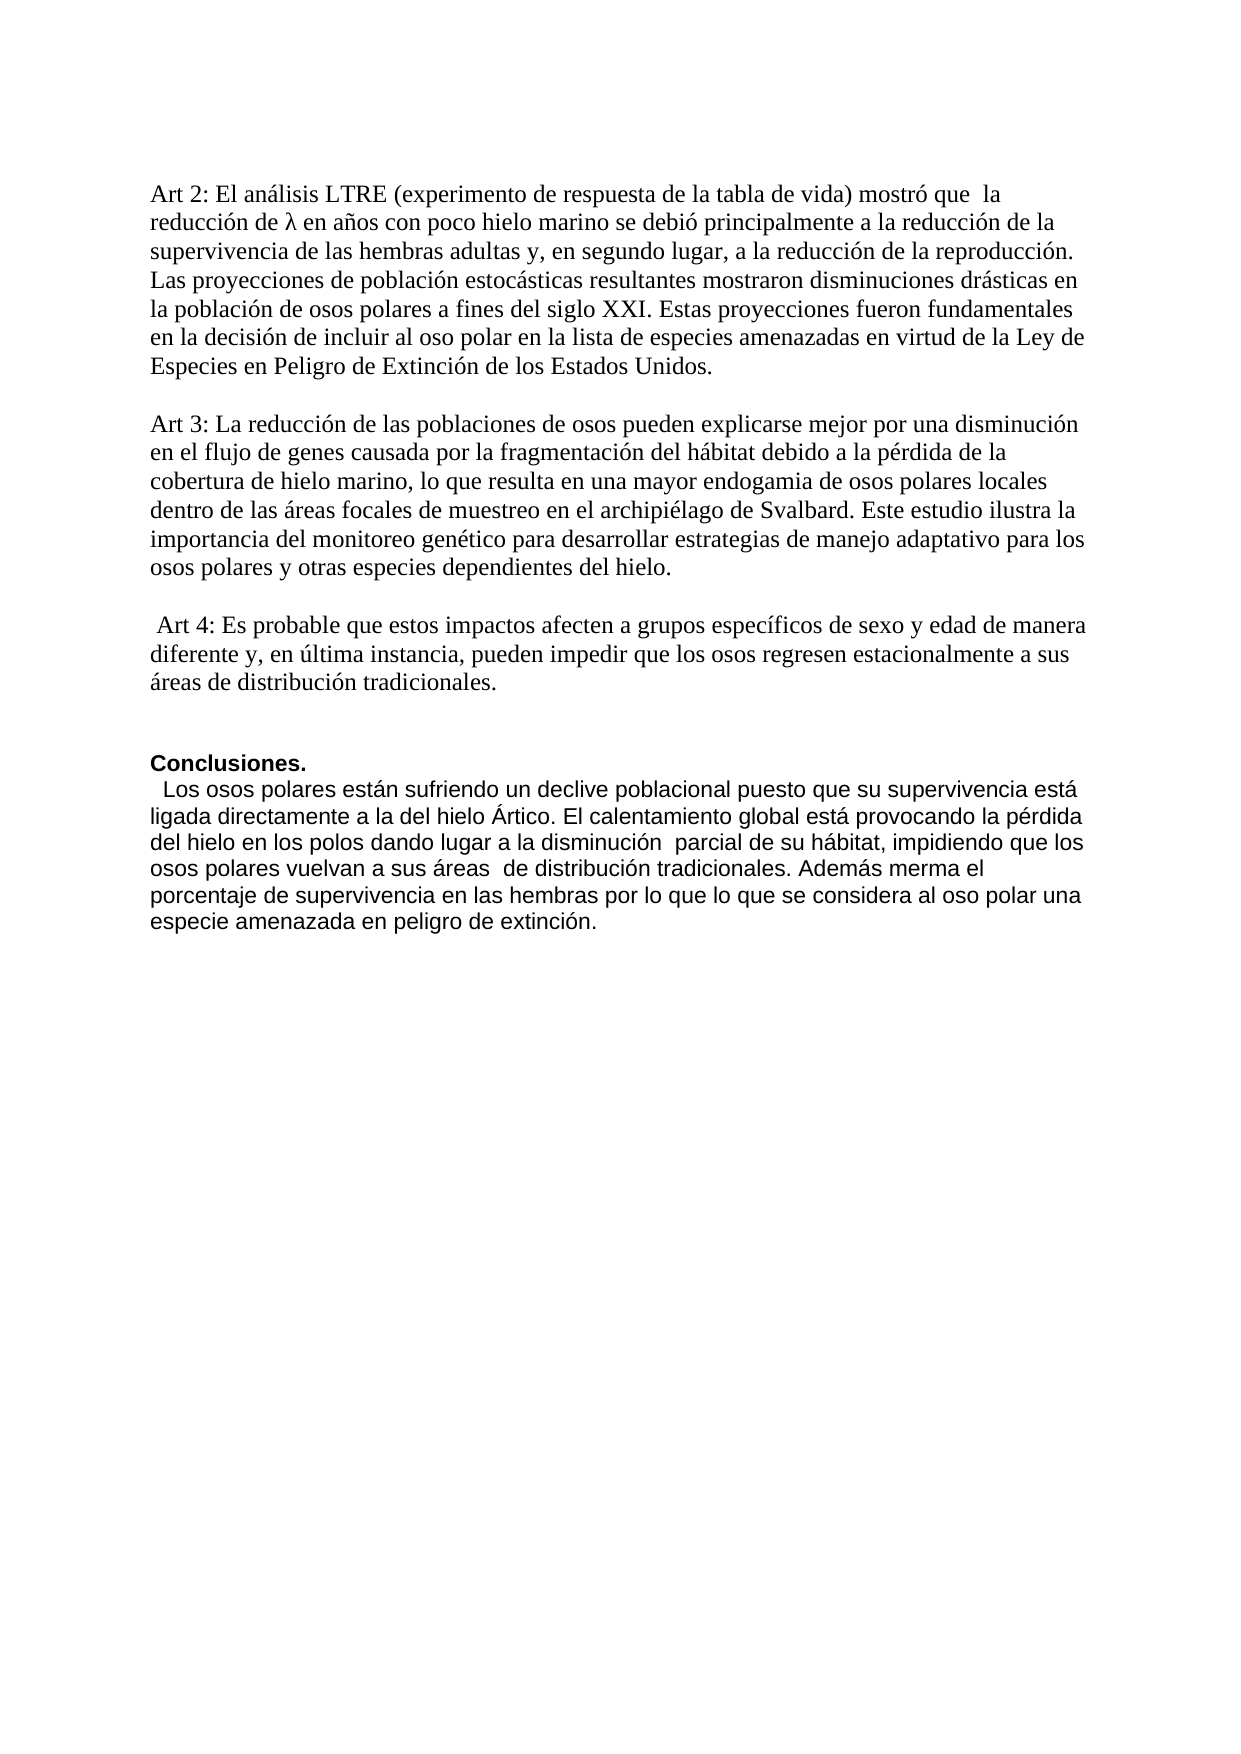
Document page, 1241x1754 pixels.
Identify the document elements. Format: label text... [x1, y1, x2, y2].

text Los osos polares están sufriendo un declive poblacional puesto que su supervivencia está ligada directamente a la del hielo Ártico. El calentamiento global está provocando la pérdida del hielo en los polos dando lugar a la disminución parcial de su hábitat, impidiendo que los osos polares vuelvan a sus áreas de distribución tradicionales. Además merma el porcentaje de supervivencia en las hembras por lo que lo que se considera al oso polar una especie amenazada en peligro de extinción. [150, 776, 1090, 934]
text Art 4: Es probable que estos impactos afecten a grupos específicos de sexo y edad de manera diferente y, en última instancia, pueden impedir que los osos regresen estacionalmente a sus áreas de distribución tradicionales. [150, 610, 1090, 696]
text Art 2: El análisis LTRE (experimento de respuesta de la tabla de vida) mostró que la reducción de λ en años con poco hielo marino se debió principalmente a la reducción de la supervivencia de las hembras adultas y, en segundo lugar, a la reducción de la reproducción. [150, 179, 1090, 265]
text Art 3: La reducción de las poblaciones de osos pueden explicarse mejor por una disminución en el flujo de genes causada por la fragmentación del hábitat debido a la pérdida de la cobertura de hielo marino, lo que resulta en una mayor endogamia de osos polares locales dentro de las áreas focales de muestreo en el archipiélago de Svalbard. Este estudio ilustra la importancia del monitoreo genético para desarrollar estrategias de manejo adaptativo para los osos polares y otras especies dependientes del hielo. [150, 409, 1090, 581]
text Las proyecciones de población estocásticas resultantes mostraron disminuciones drásticas en la población de osos polares a fines del siglo XXI. Estas proyecciones fueron fundamentales en la decisión de incluir al oso polar en la lista de especies amenazadas en virtud de la Ley de Especies en Peligro de Extinción de los Estados Unidos. [150, 265, 1090, 380]
text Conclusiones. [150, 750, 1090, 776]
